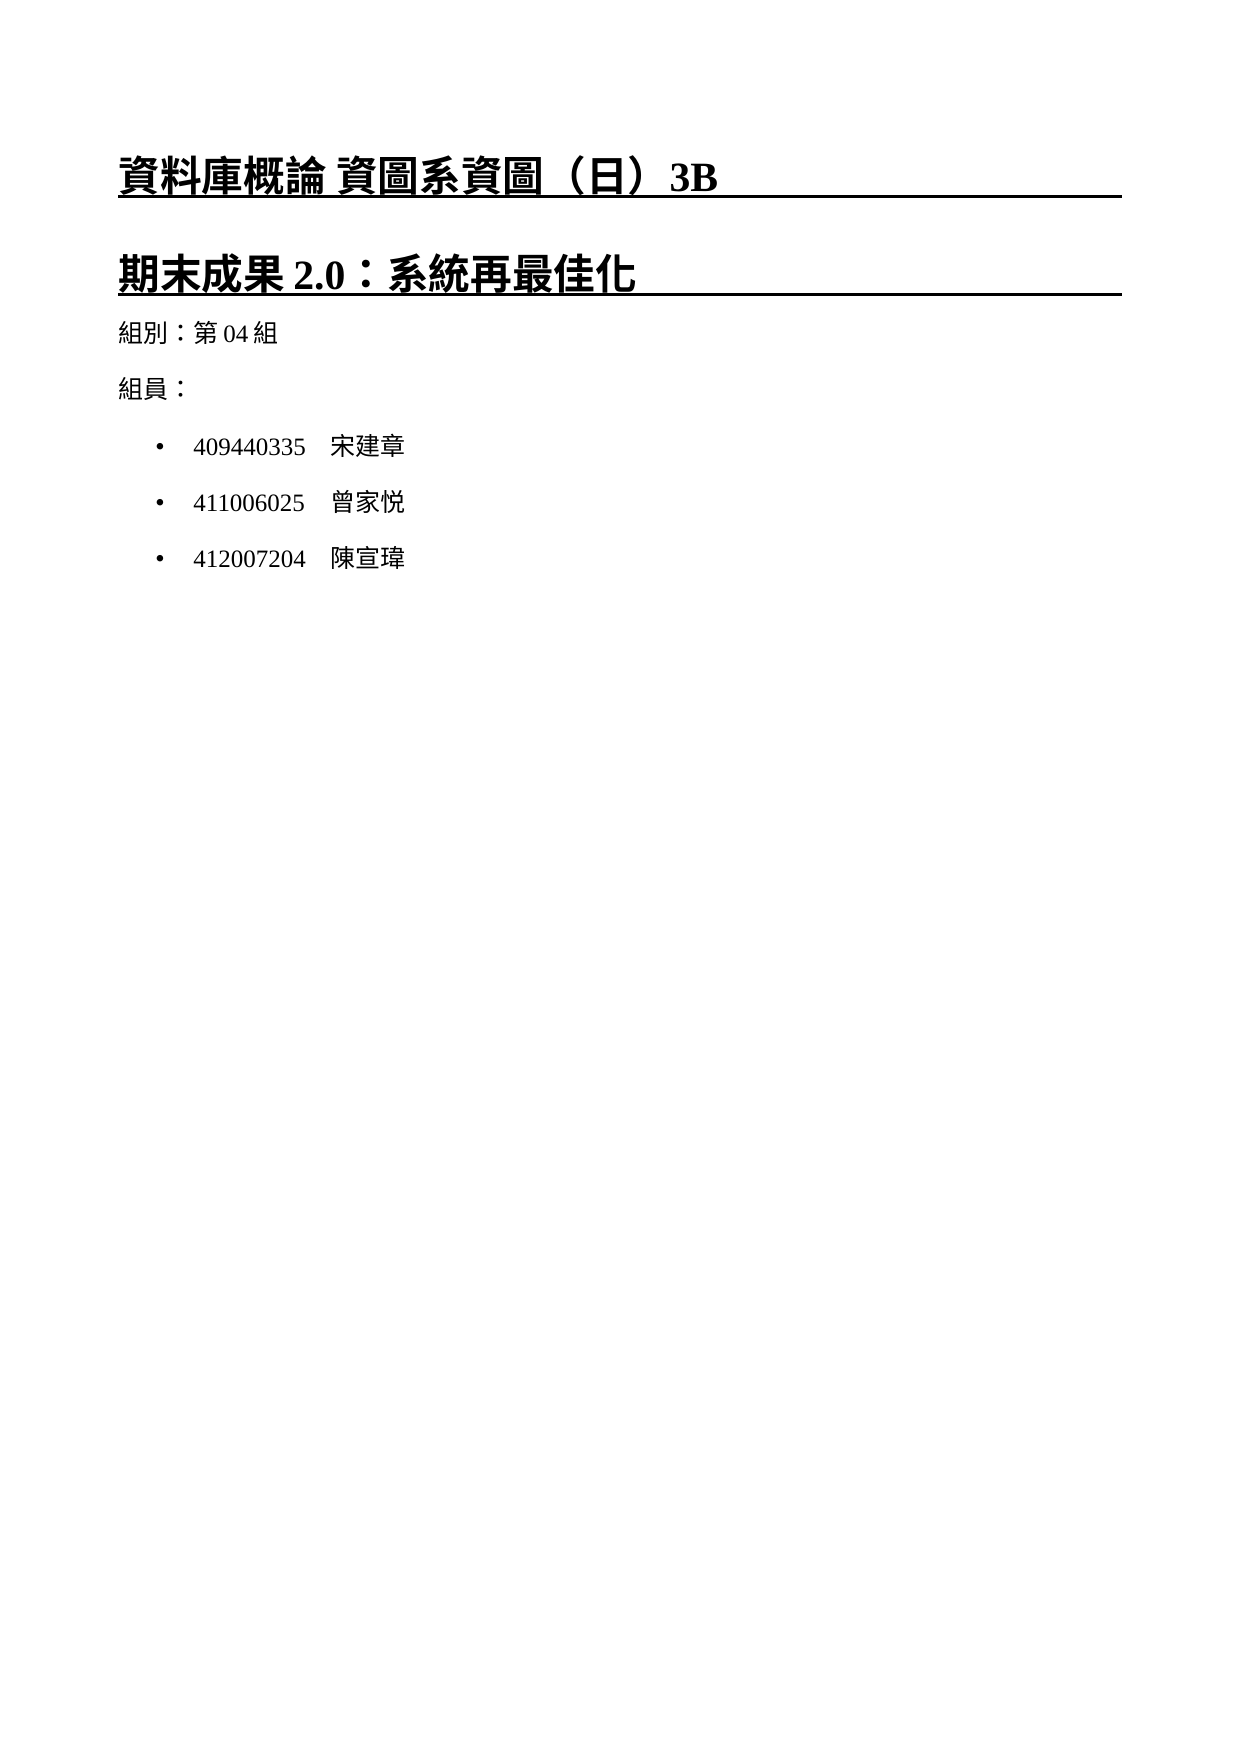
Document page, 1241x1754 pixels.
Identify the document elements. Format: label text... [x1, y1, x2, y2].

list 409440335 宋建章 [156, 426, 1122, 462]
subtitle 期末成果2.0：系統再最佳化 [118, 241, 1122, 293]
text 組別：第04組 [118, 314, 1122, 350]
subtitle [118, 198, 1122, 203]
list 412007204 陳宣瑋 [156, 539, 1122, 575]
text 組員： [118, 370, 1122, 406]
subtitle [118, 296, 1122, 301]
list 411006025 曾家悦 [156, 482, 1122, 519]
subtitle 資料庫概論 資圖系資圖（日）3B [118, 143, 1122, 195]
